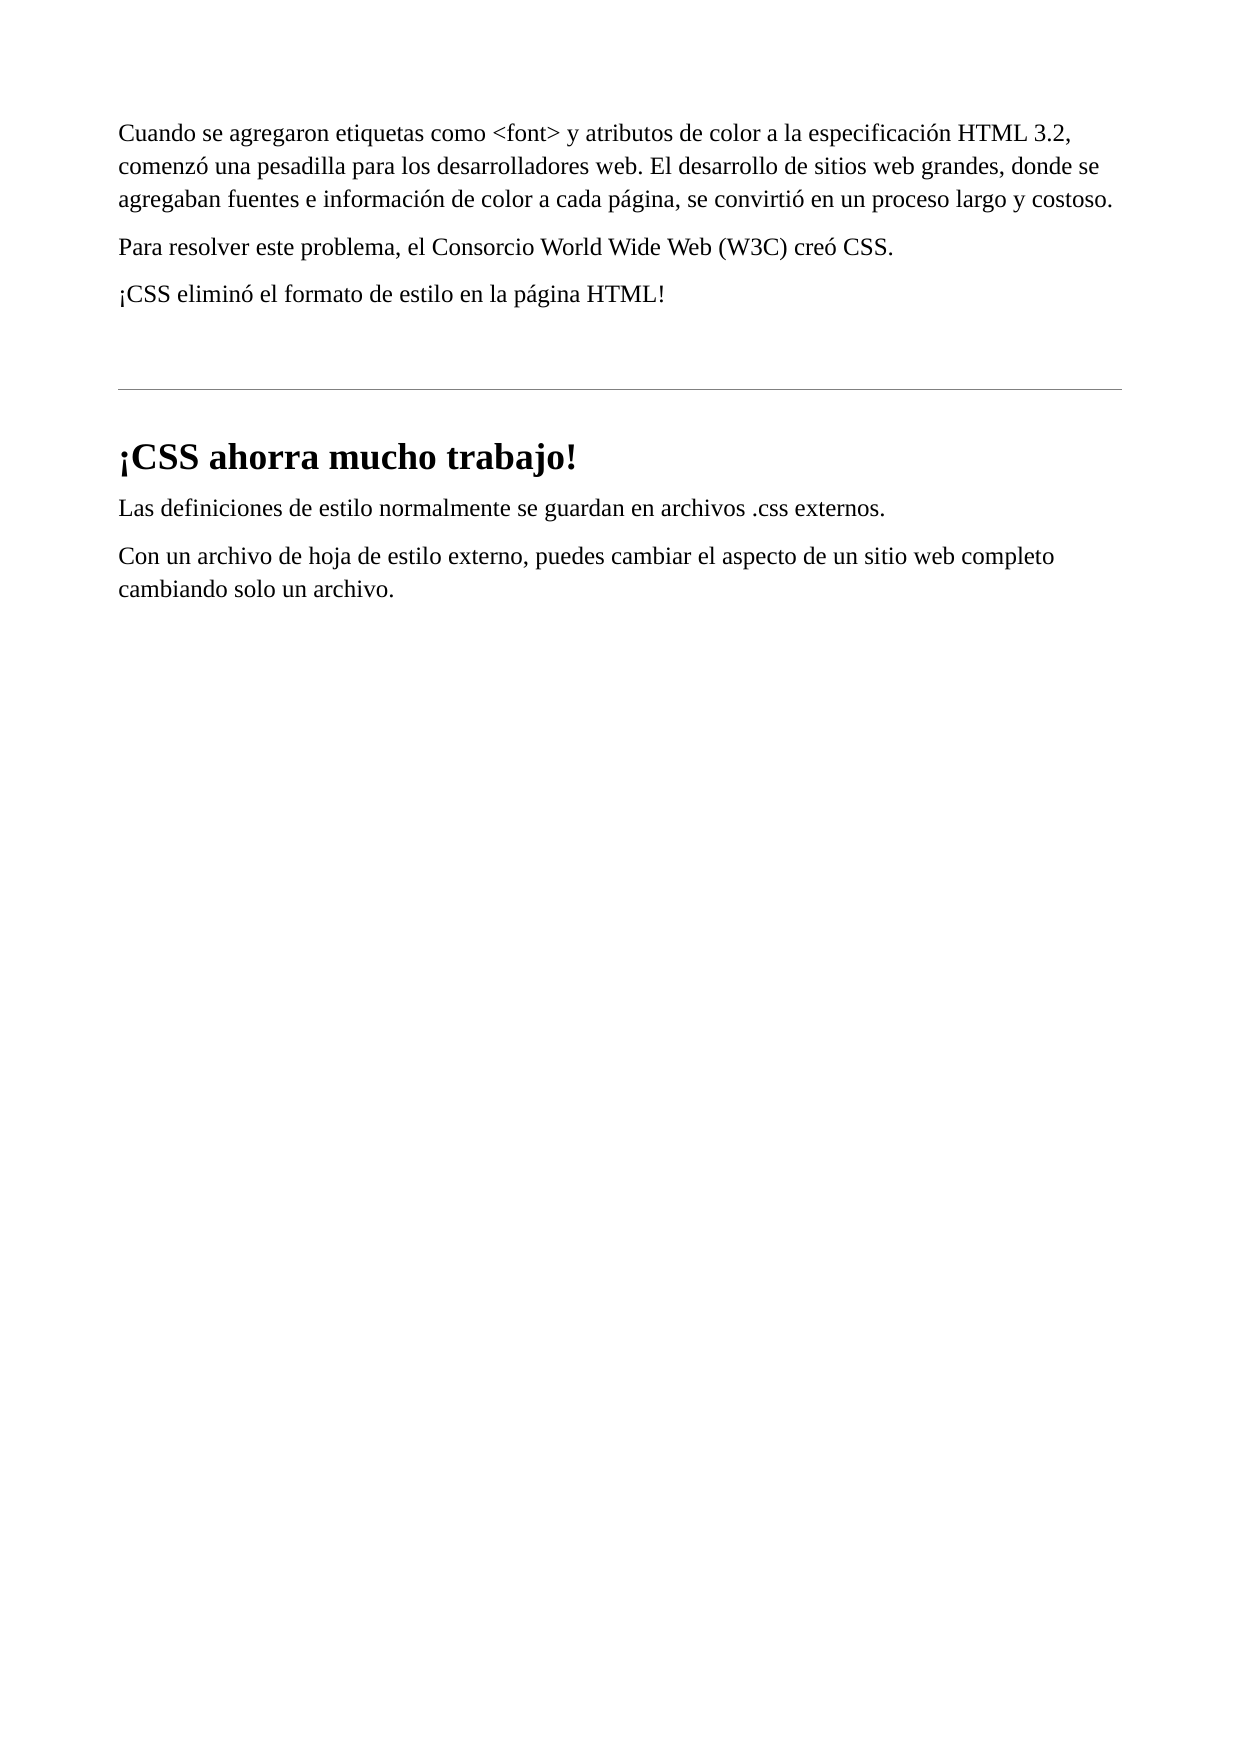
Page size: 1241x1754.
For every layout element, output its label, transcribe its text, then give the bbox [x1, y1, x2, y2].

text Con un archivo de hoja de estilo externo, puedes cambiar el aspecto de un sitio web completo cambiando solo un archivo. [118, 541, 1122, 603]
text ¡CSS eliminó el formato de estilo en la página HTML! [118, 279, 1122, 308]
subtitle ¡CSS ahorra mucho trabajo! [118, 434, 1122, 478]
text Para resolver este problema, el Consorcio World Wide Web (W3C) creó CSS. [118, 232, 1122, 261]
text Cuando se agregaron etiquetas como <font> y atributos de color a la especificación HTML 3.2, comenzó una pesadilla para los desarrolladores web. El desarrollo de sitios web grandes, donde se agregaban fuentes e información de color a cada página, se convirtió en un proceso largo y costoso. [118, 118, 1122, 213]
text Las definiciones de estilo normalmente se guardan en archivos .css externos. [118, 493, 1122, 522]
